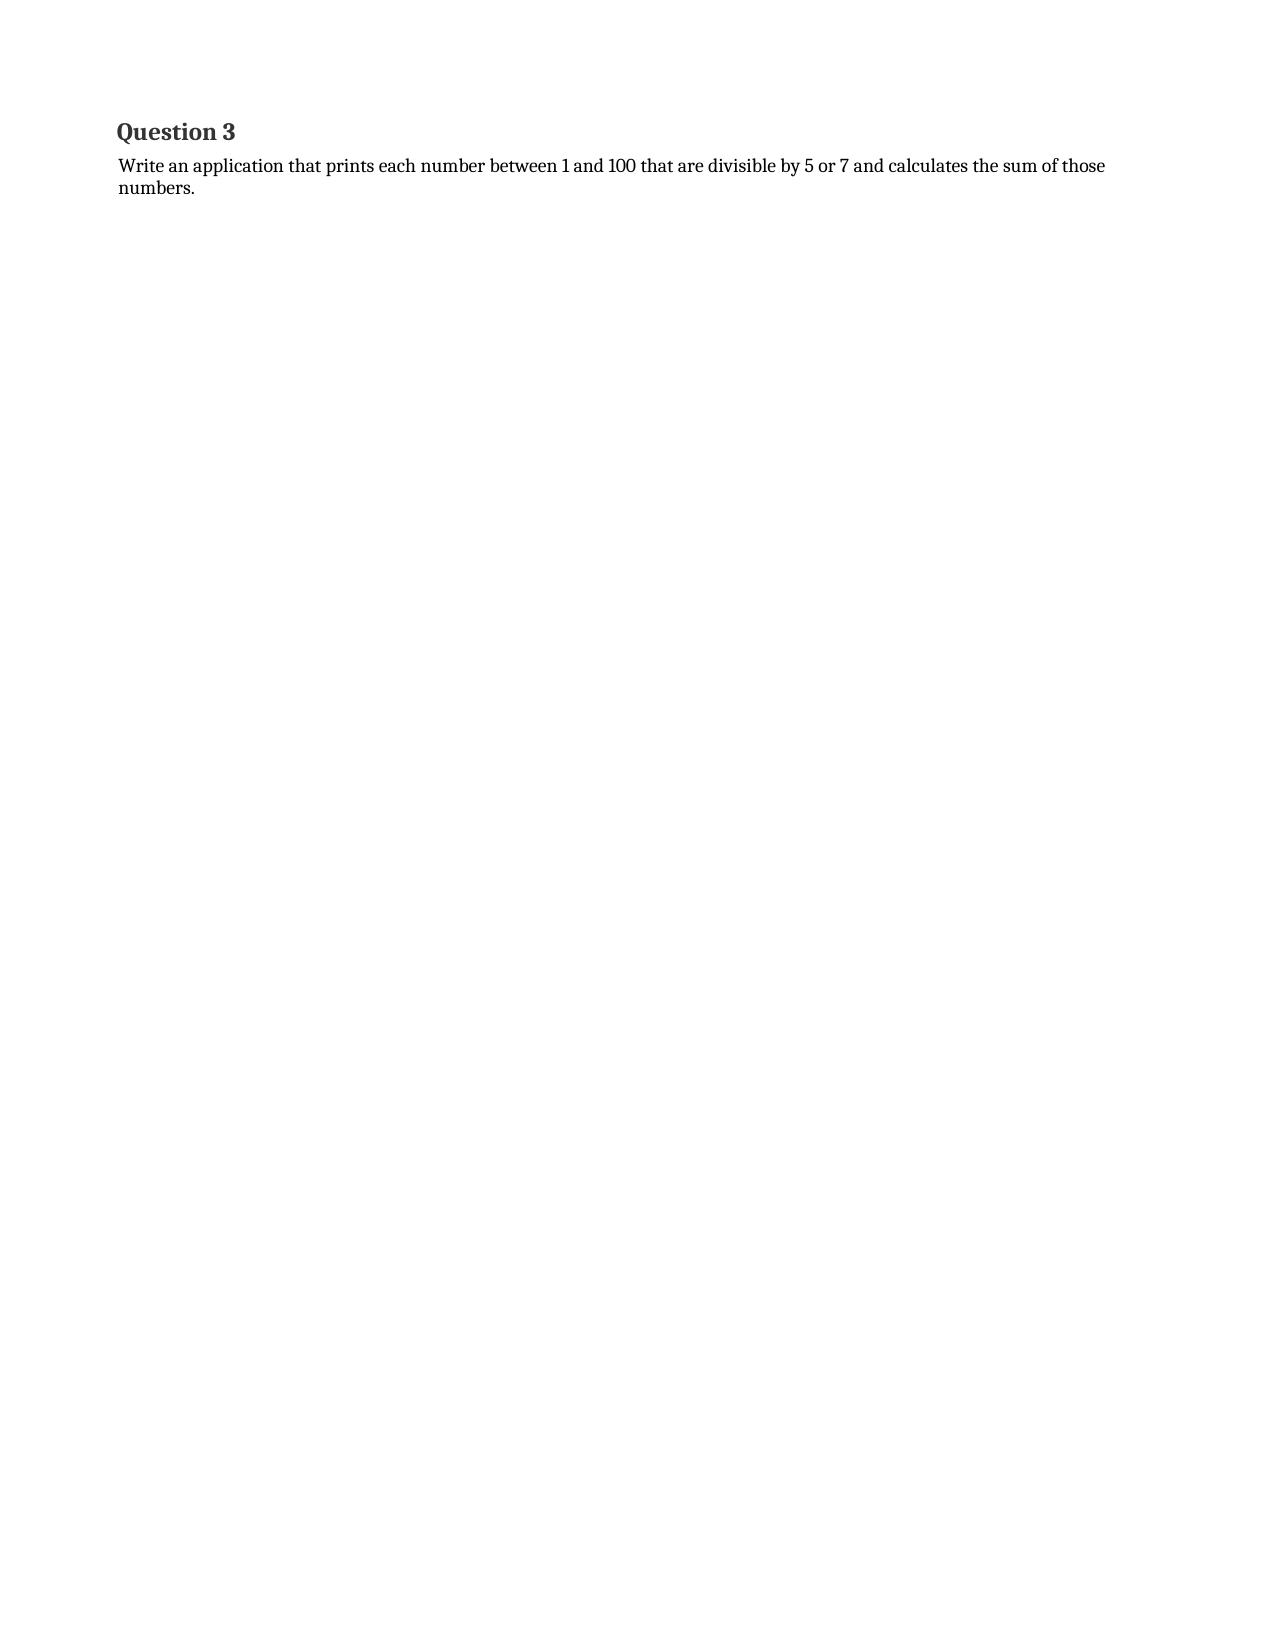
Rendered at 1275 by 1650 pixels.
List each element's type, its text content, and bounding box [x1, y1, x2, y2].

subtitle Question 3 [117, 118, 1157, 147]
text Write an application that prints each number between 1 and 100 that are divisible by 5 or 7 and calculates the sum of those numbers. [118, 154, 1157, 199]
